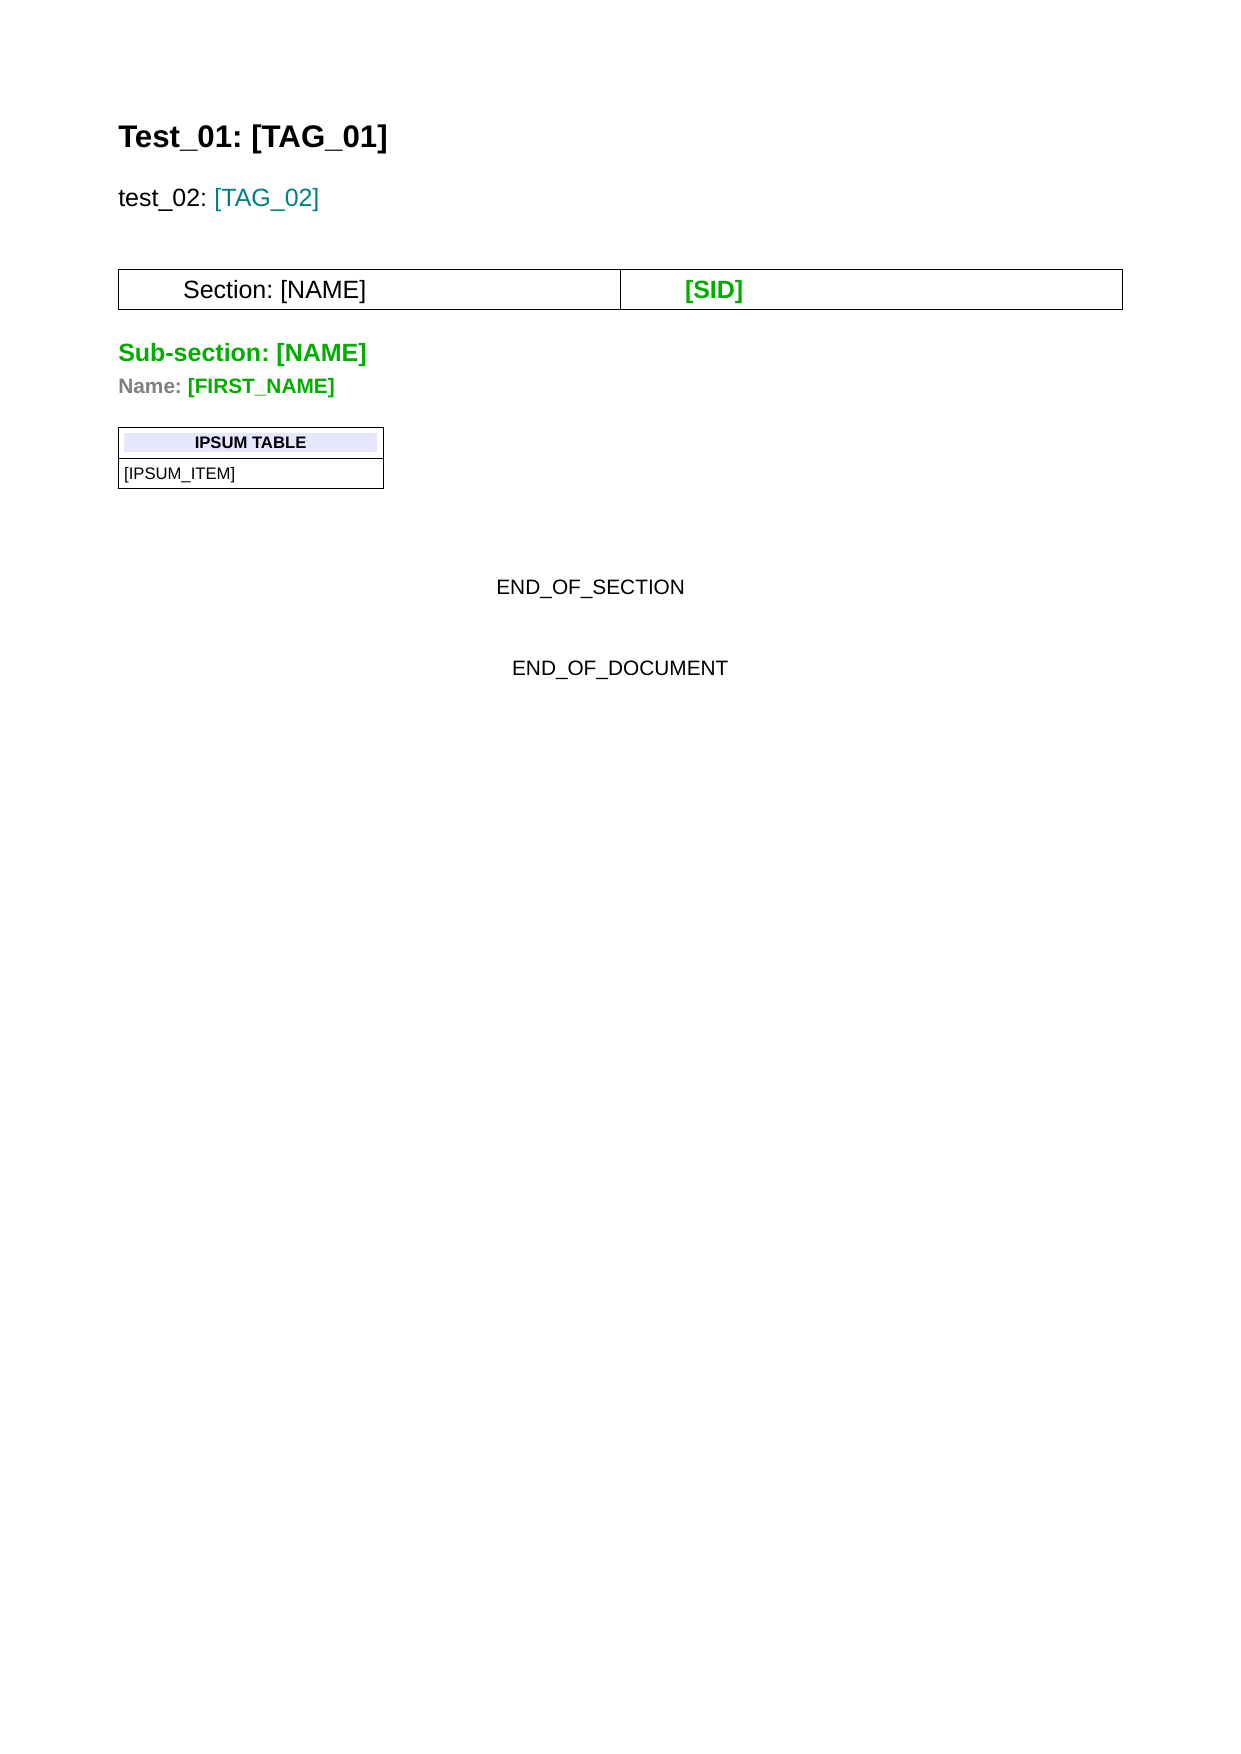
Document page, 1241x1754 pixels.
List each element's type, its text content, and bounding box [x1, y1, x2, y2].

text Sub-section: [NAME] [118, 338, 1063, 367]
text END_OF_SECTION [118, 575, 1063, 599]
table_header Section: [NAME] [119, 270, 620, 309]
table_cell [IPSUM_ITEM] [119, 459, 383, 488]
text END_OF_DOCUMENT [118, 656, 1122, 680]
table_header [SID] [621, 270, 1122, 309]
text Name: [FIRST_NAME] [118, 374, 1063, 398]
text Test_01: [TAG_01] [118, 118, 1122, 154]
table_header IPSUM TABLE [119, 428, 383, 458]
text test_02: [TAG_02] [118, 183, 1122, 212]
